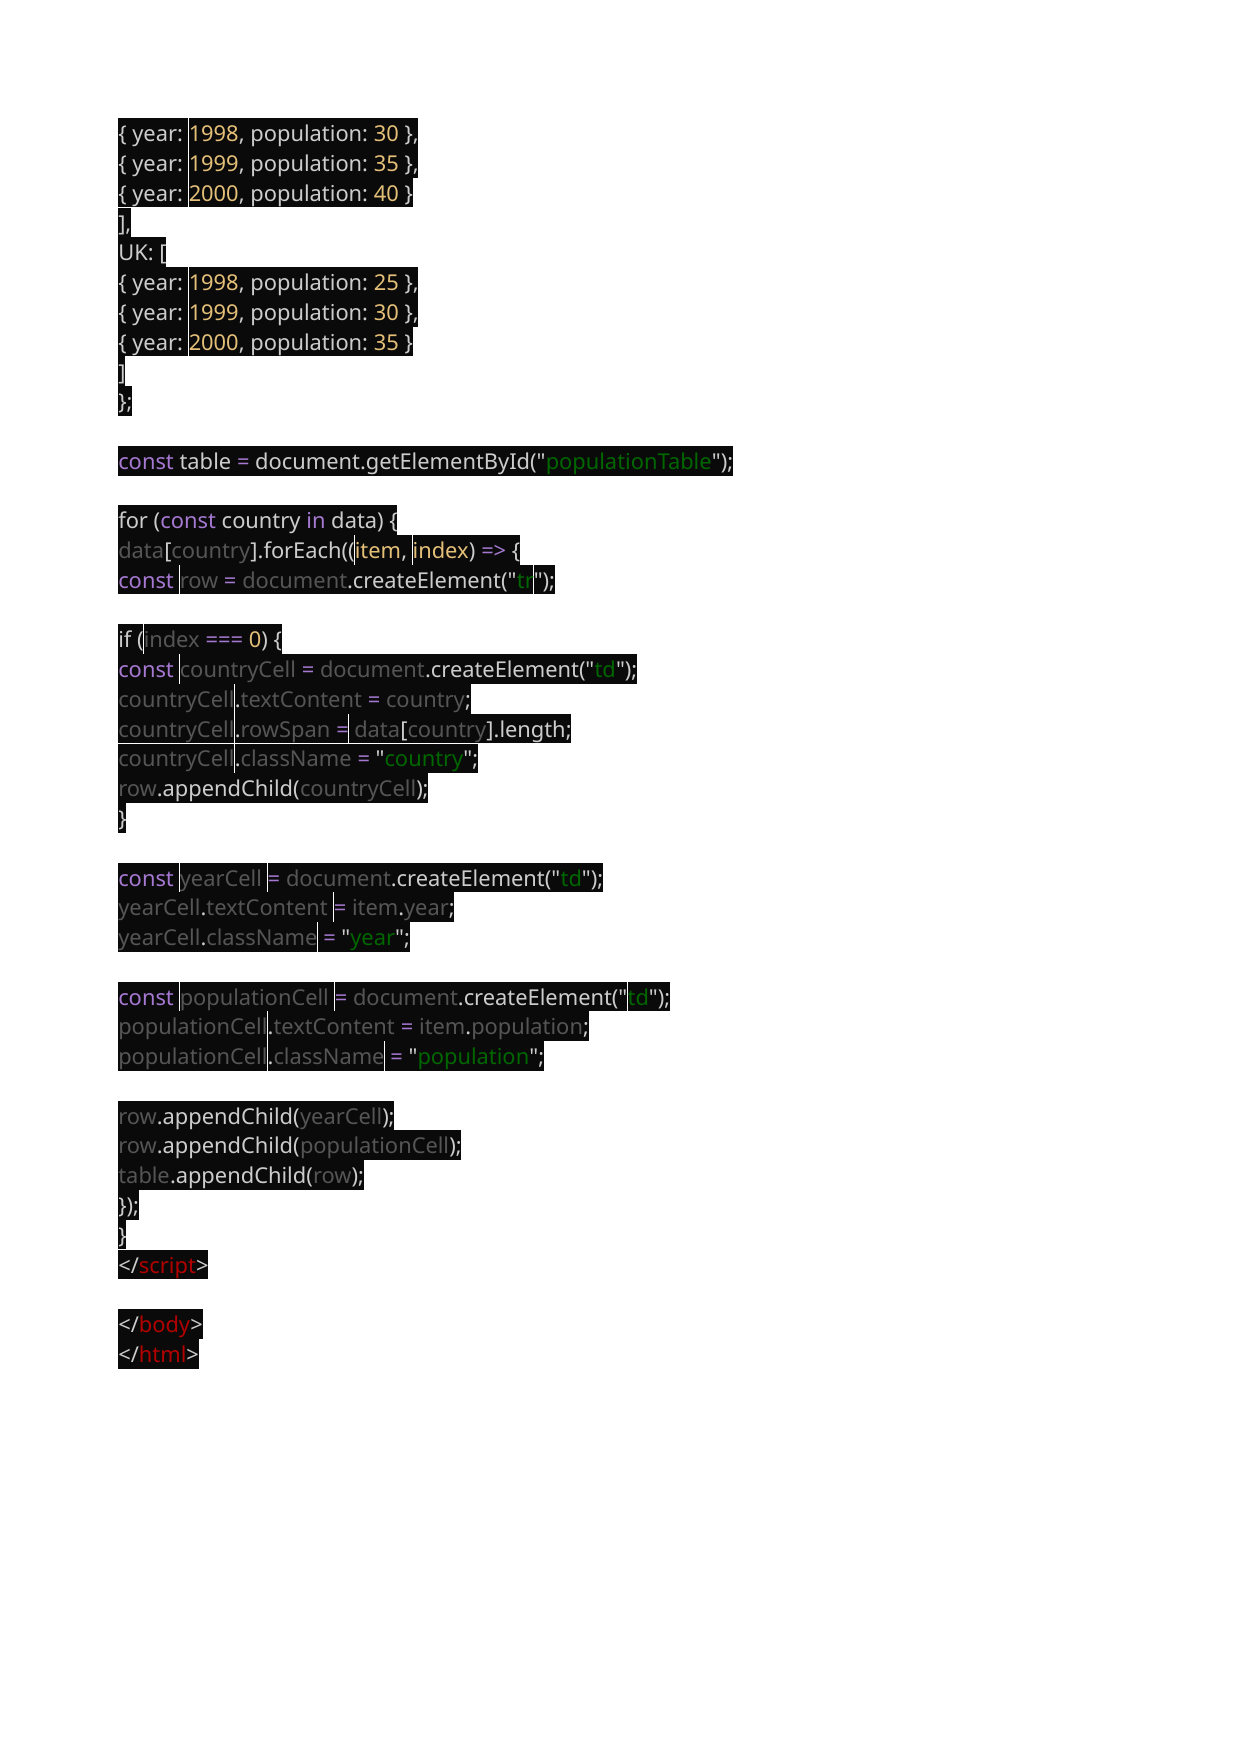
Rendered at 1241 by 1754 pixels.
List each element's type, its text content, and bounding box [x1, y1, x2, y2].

text yearCell.className = "year"; [118, 922, 1122, 952]
text </script> [118, 1249, 1122, 1279]
text row.appendChild(populationCell); [118, 1130, 1122, 1160]
text const countryCell = document.createElement("td"); [118, 654, 1122, 684]
text if (index === 0) { [118, 624, 1122, 654]
text row.appendChild(countryCell); [118, 773, 1122, 803]
text { year: 1999, population: 30 }, [118, 297, 1122, 327]
text table.appendChild(row); [118, 1160, 1122, 1190]
text } [118, 803, 1122, 833]
text populationCell.textContent = item.population; [118, 1011, 1122, 1041]
text { year: 2000, population: 35 } [118, 327, 1122, 356]
text countryCell.textContent = country; [118, 684, 1122, 714]
text } [118, 1220, 1122, 1249]
text data[country].forEach((item, index) => { [118, 535, 1122, 565]
text UK: [ [118, 237, 1122, 267]
text for (const country in data) { [118, 505, 1122, 535]
text }; [118, 386, 1122, 416]
text countryCell.className = "country"; [118, 743, 1122, 773]
text { year: 2000, population: 40 } [118, 178, 1122, 207]
text const populationCell = document.createElement("td"); [118, 982, 1122, 1011]
text ] [118, 356, 1122, 386]
text row.appendChild(yearCell); [118, 1101, 1122, 1130]
text populationCell.className = "population"; [118, 1041, 1122, 1071]
text const table = document.getElementById("populationTable"); [118, 446, 1122, 476]
text { year: 1999, population: 35 }, [118, 148, 1122, 178]
text ], [118, 207, 1122, 237]
text { year: 1998, population: 25 }, [118, 267, 1122, 297]
text { year: 1998, population: 30 }, [118, 118, 1122, 148]
text }); [118, 1190, 1122, 1220]
text </body> [118, 1309, 1122, 1339]
text const yearCell = document.createElement("td"); [118, 862, 1122, 892]
text countryCell.rowSpan = data[country].length; [118, 714, 1122, 743]
text const row = document.createElement("tr"); [118, 565, 1122, 594]
text yearCell.textContent = item.year; [118, 892, 1122, 922]
text </html> [118, 1339, 1122, 1369]
